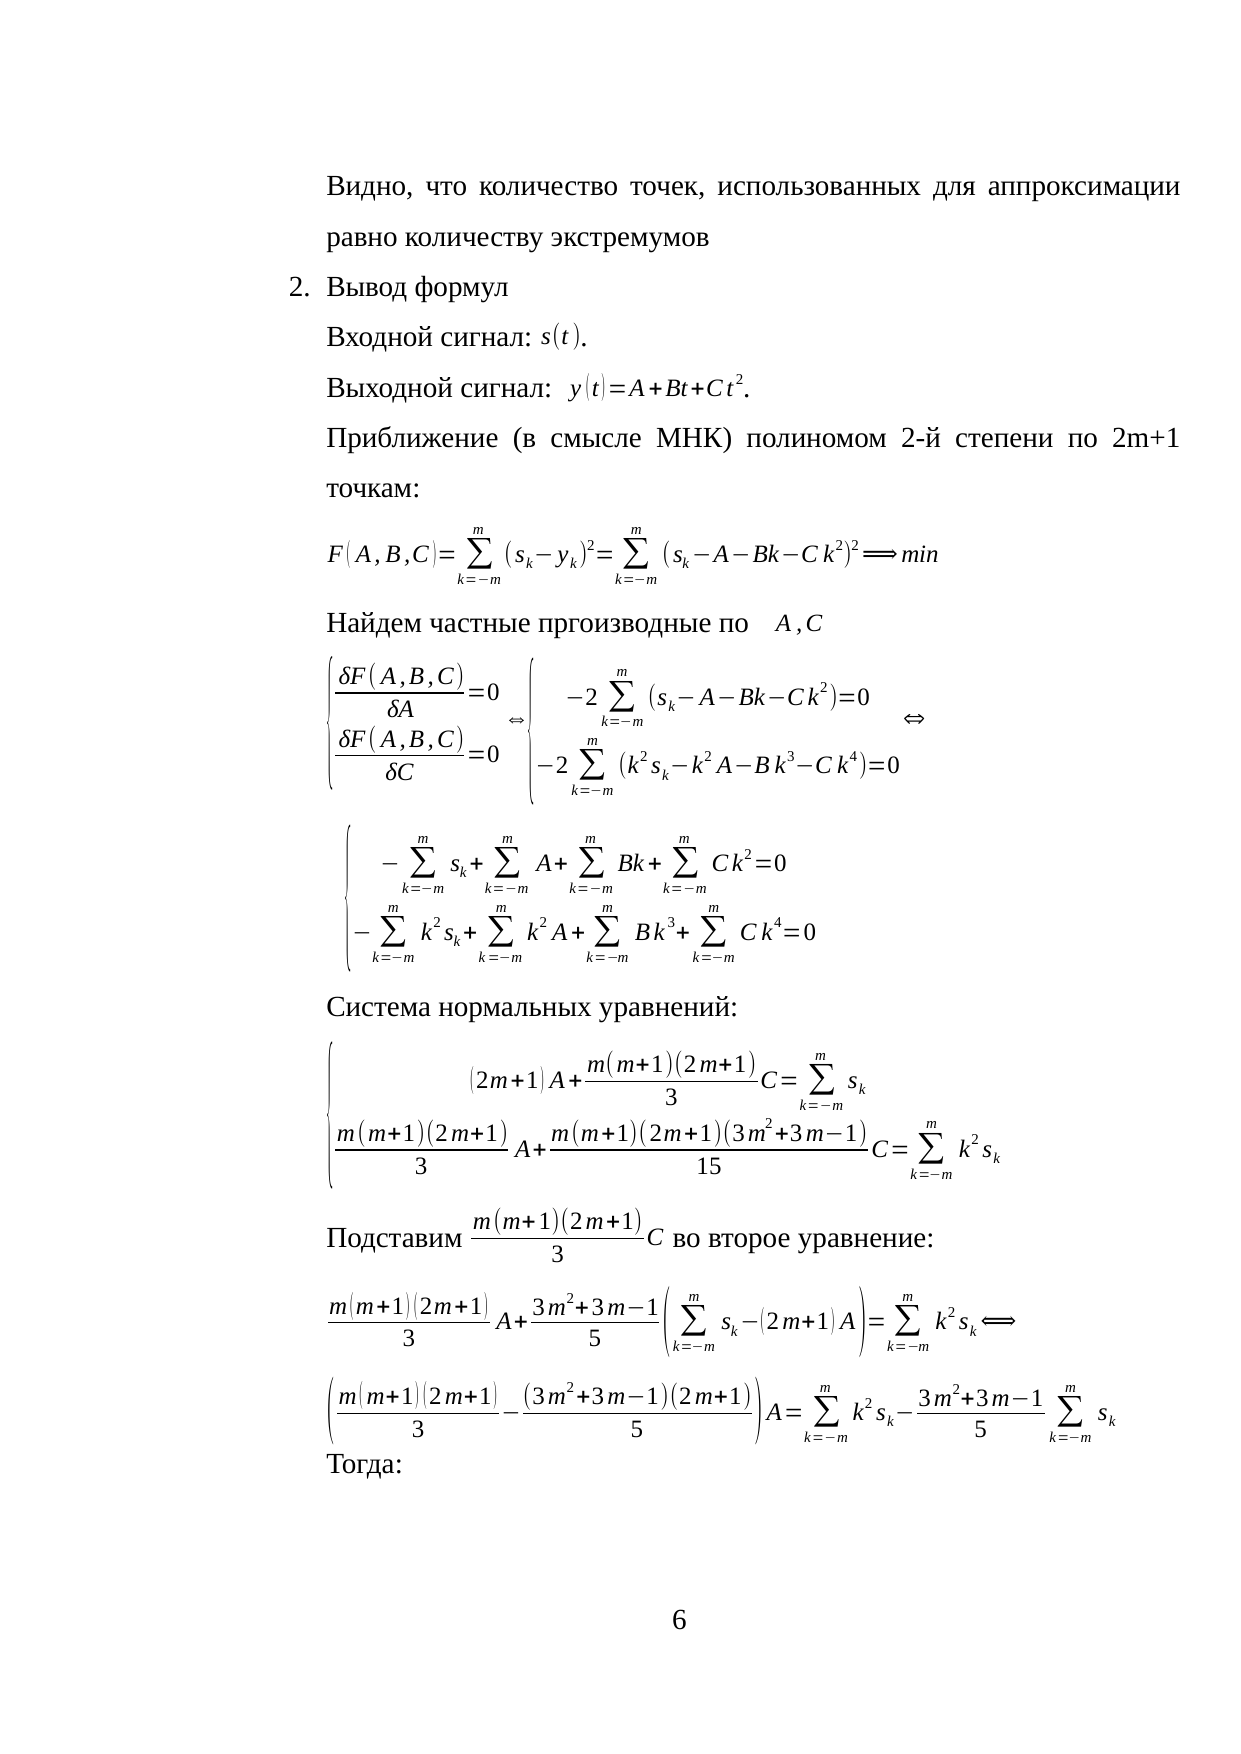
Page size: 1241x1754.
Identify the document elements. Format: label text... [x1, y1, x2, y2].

list Входной сигнал: . [288, 319, 1181, 353]
list Выходной сигнал: . [288, 370, 1181, 403]
list Тогда: [288, 1446, 1181, 1480]
list Cистема нормальных уравнений: [288, 989, 1181, 1023]
list Найдем частные пргоизводные по [288, 605, 1181, 638]
list Подставим во второе уравнение: [288, 1206, 1181, 1267]
list Видно, что количество точек, использованных для аппроксимации равно количеству экстремумов [288, 168, 1181, 252]
list Приближение (в смысле МНК) полиномом 2-й степени по 2m+1 точкам: [288, 420, 1181, 504]
list Вывод формул [288, 269, 1181, 303]
